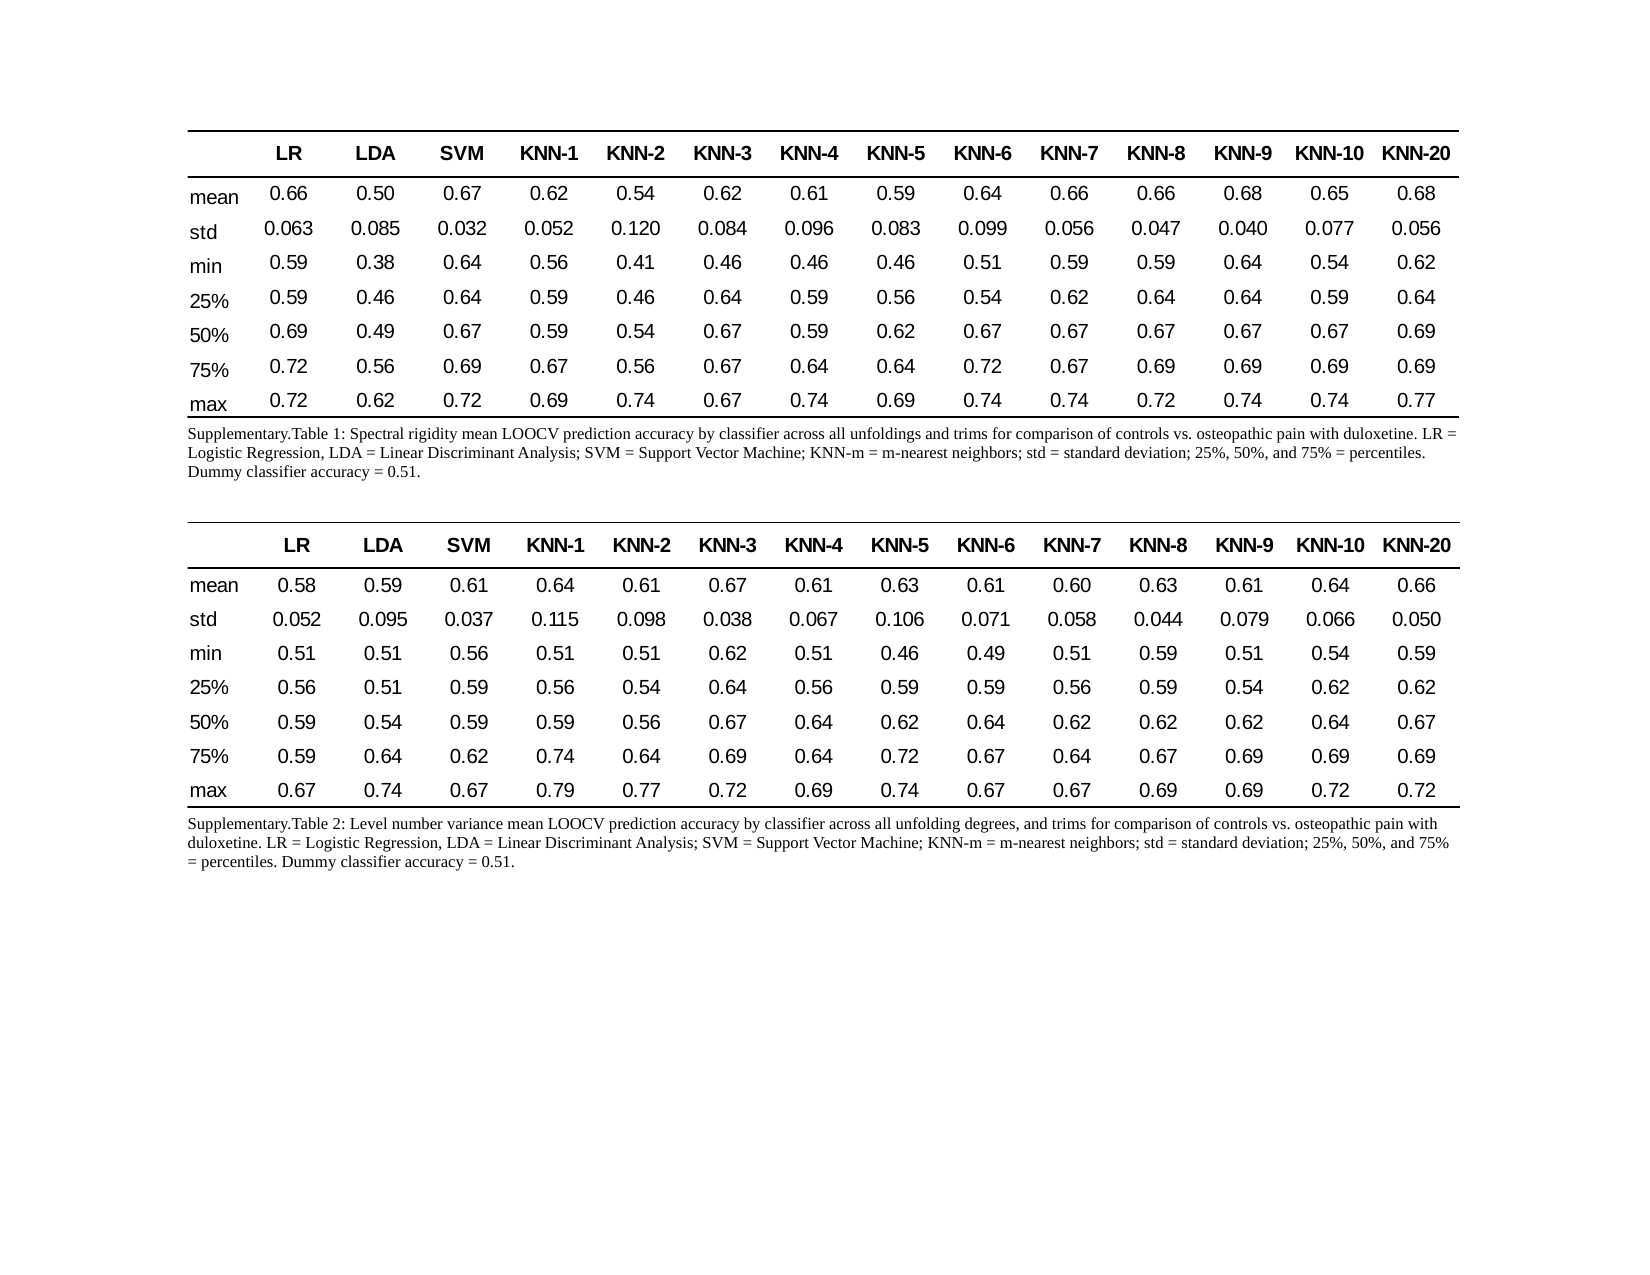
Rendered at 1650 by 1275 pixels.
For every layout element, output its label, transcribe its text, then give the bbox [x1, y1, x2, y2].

text Supplementary.Table 2: Level number variance mean LOOCV prediction accuracy by classifier across all unfolding degrees, and trims for comparison of controls vs. osteopathic pain with duloxetine. LR = Logistic Regression, LDA = Linear Discriminant Analysis; SVM = Support Vector Machine; KNN-m = m-nearest neighbors; std = standard deviation; 25%, 50%, and 75% = percentiles. Dummy classifier accuracy = 0.51. [187, 522, 1462, 871]
text Supplementary.Table 1: Spectral rigidity mean LOOCV prediction accuracy by classifier across all unfoldings and trims for comparison of controls vs. osteopathic pain with duloxetine. LR = Logistic Regression, LDA = Linear Discriminant Analysis; SVM = Support Vector Machine; KNN-m = m-nearest neighbors; std = standard deviation; 25%, 50%, and 75% = percentiles. Dummy classifier accuracy = 0.51. [187, 131, 1462, 481]
